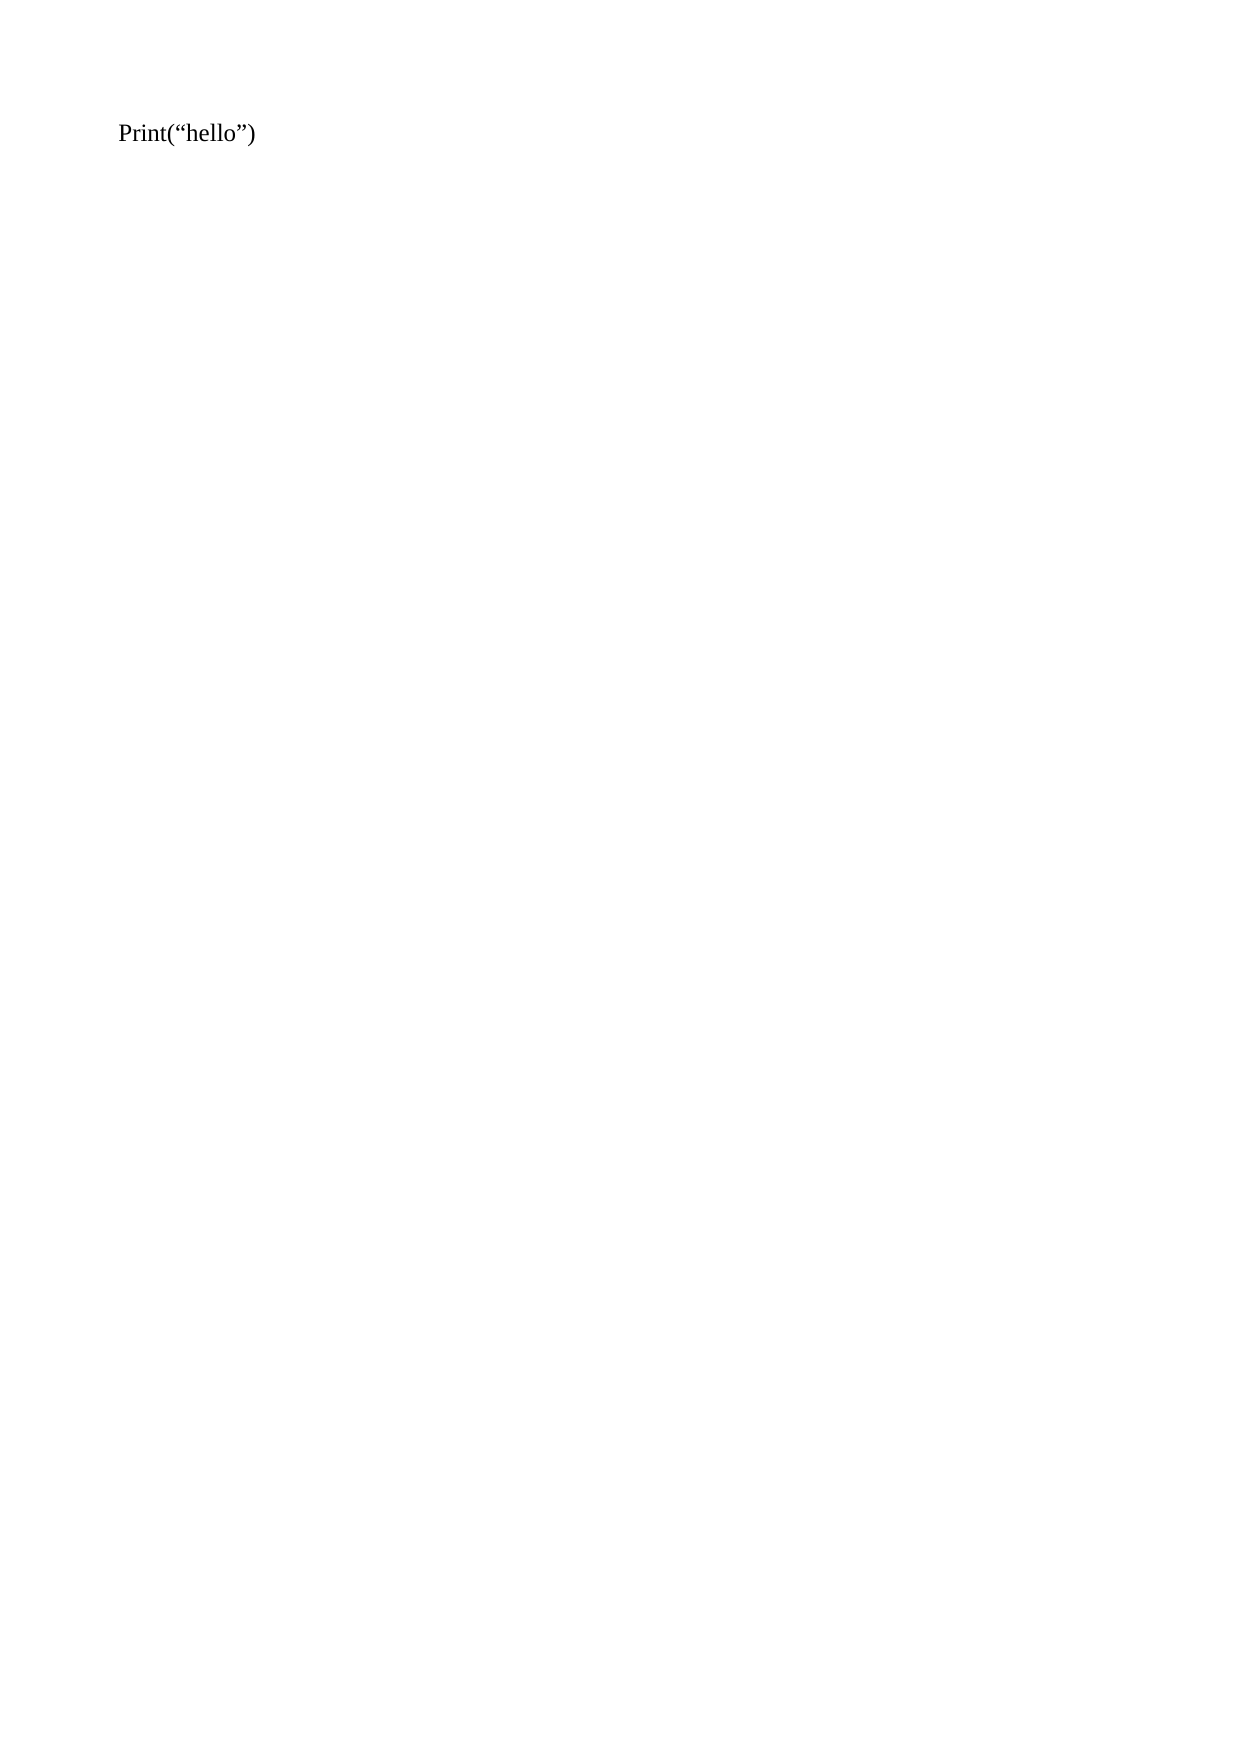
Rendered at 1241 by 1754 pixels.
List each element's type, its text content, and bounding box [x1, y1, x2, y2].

text Print(“hello”) [118, 118, 1122, 147]
